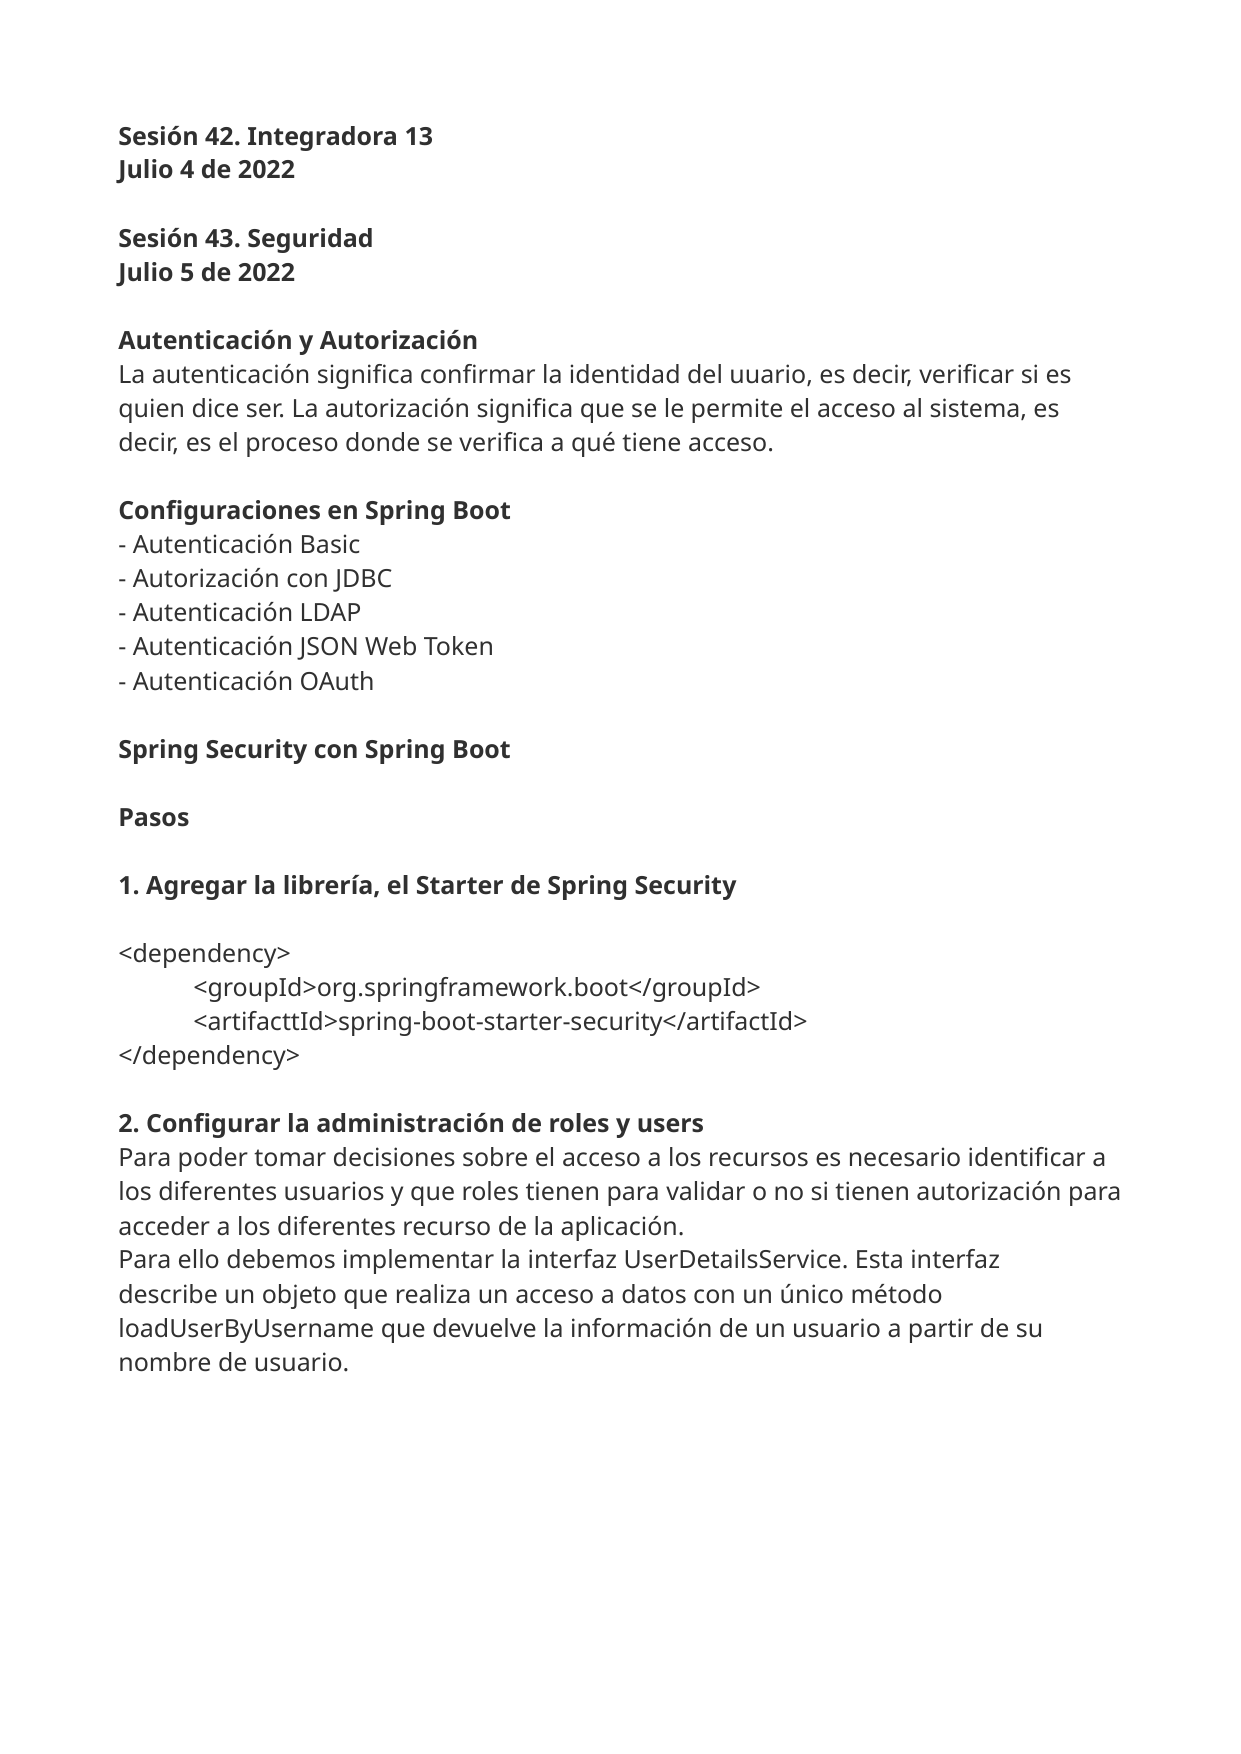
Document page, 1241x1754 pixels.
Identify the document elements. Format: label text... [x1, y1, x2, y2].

text Autenticación y Autorización [118, 322, 1122, 357]
text loadUserByUsername que devuelve la información de un usuario a partir de su [118, 1310, 1122, 1344]
text - Autenticación OAuth [118, 663, 1122, 697]
text Configuraciones en Spring Boot [118, 493, 1122, 527]
text 1. Agregar la librería, el Starter de Spring Security [118, 867, 1122, 902]
text Pasos [118, 799, 1122, 833]
text - Autenticación LDAP [118, 595, 1122, 629]
text Spring Security con Spring Boot [118, 731, 1122, 765]
text nombre de usuario. [118, 1344, 1122, 1378]
text - Autorización con JDBC [118, 561, 1122, 595]
text - Autenticación JSON Web Token [118, 629, 1122, 663]
text describe un objeto que realiza un acceso a datos con un único método [118, 1276, 1122, 1310]
text Sesión 42. Integradora 13 [118, 118, 1122, 152]
text <dependency> [118, 936, 1122, 970]
text Para poder tomar decisiones sobre el acceso a los recursos es necesario identificar a los diferentes usuarios y que roles tienen para validar o no si tienen autorización para acceder a los diferentes recurso de la aplicación. [118, 1140, 1122, 1242]
text <groupId>org.springframework.boot</groupId> [118, 970, 1122, 1004]
text 2. Configurar la administración de roles y users [118, 1106, 1122, 1140]
text - Autenticación Basic [118, 527, 1122, 561]
text Julio 5 de 2022 [118, 254, 1122, 288]
text <artifacttId>spring-boot-starter-security</artifactId> [118, 1004, 1122, 1038]
text La autenticación significa confirmar la identidad del uuario, es decir, verificar si es quien dice ser. La autorización significa que se le permite el acceso al sistema, es decir, es el proceso donde se verifica a qué tiene acceso. [118, 357, 1122, 459]
text Para ello debemos implementar la interfaz UserDetailsService. Esta interfaz [118, 1242, 1122, 1276]
text Sesión 43. Seguridad [118, 220, 1122, 254]
text </dependency> [118, 1038, 1122, 1072]
text Julio 4 de 2022 [118, 152, 1122, 186]
